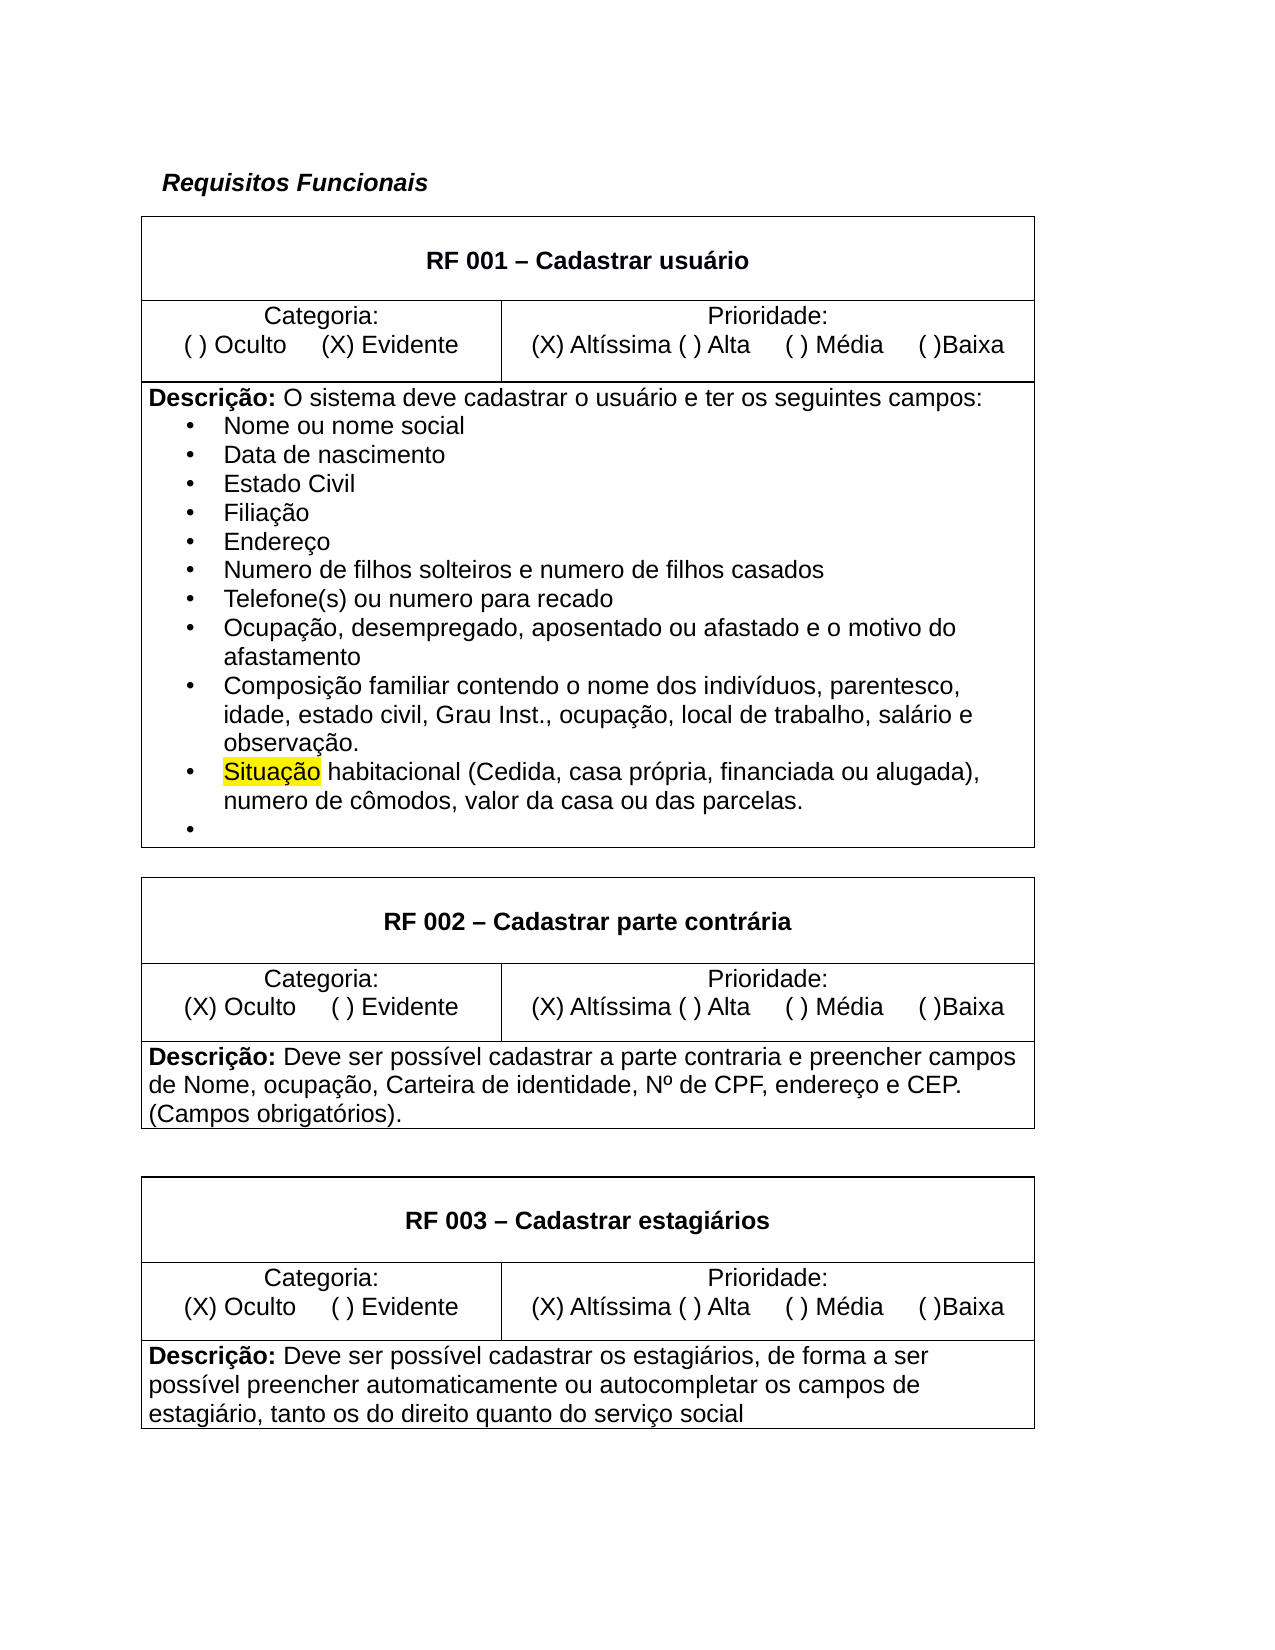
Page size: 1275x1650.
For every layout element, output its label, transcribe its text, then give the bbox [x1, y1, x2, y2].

table_cell Prioridade: (X) Altíssima ( ) Alta ( ) Média ( )Baixa [502, 964, 1034, 1041]
table_cell Prioridade: (X) Altíssima ( ) Alta ( ) Média ( )Baixa [502, 1263, 1034, 1340]
table_cell Categoria: (X) Oculto ( ) Evidente [142, 964, 501, 1041]
table_cell Prioridade: (X) Altíssima ( ) Alta ( ) Média ( )Baixa [502, 301, 1034, 381]
table_header RF 003 – Cadastrar estagiários [142, 1178, 1034, 1262]
table_cell Descrição: Deve ser possível cadastrar os estagiários, de forma a ser possível preencher automaticamente ou autocompletar os campos de estagiário, tanto os do direito quanto do serviço social [142, 1341, 1034, 1428]
table_cell Descrição: O sistema deve cadastrar o usuário e ter os seguintes campos: Nome ou nome social Data de nascimento Estado Civil Filiação Endereço Numero de filhos solteiros e numero de filhos casados Telefone(s) ou numero para recado Ocupação, desempregado, aposentado ou afastado e o motivo do afastamento Composição familiar contendo o nome dos indivíduos, parentesco, idade, estado civil, Grau Inst., ocupação, local de trabalho, salário e observação. Situação habitacional (Cedida, casa própria, financiada ou alugada), numero de cômodos, valor da casa ou das parcelas. [142, 383, 1034, 847]
table_cell Descrição: Deve ser possível cadastrar a parte contraria e preencher campos de Nome, ocupação, Carteira de identidade, Nº de CPF, endereço e CEP. (Campos obrigatórios). [142, 1042, 1034, 1128]
table_cell Categoria: ( ) Oculto (X) Evidente [142, 301, 501, 381]
table_header RF 001 – Cadastrar usuário [142, 217, 1034, 300]
table_header RF 002 – Cadastrar parte contrária [142, 878, 1034, 963]
text Requisitos Funcionais [118, 168, 1157, 197]
table_cell Categoria: (X) Oculto ( ) Evidente [142, 1263, 501, 1340]
